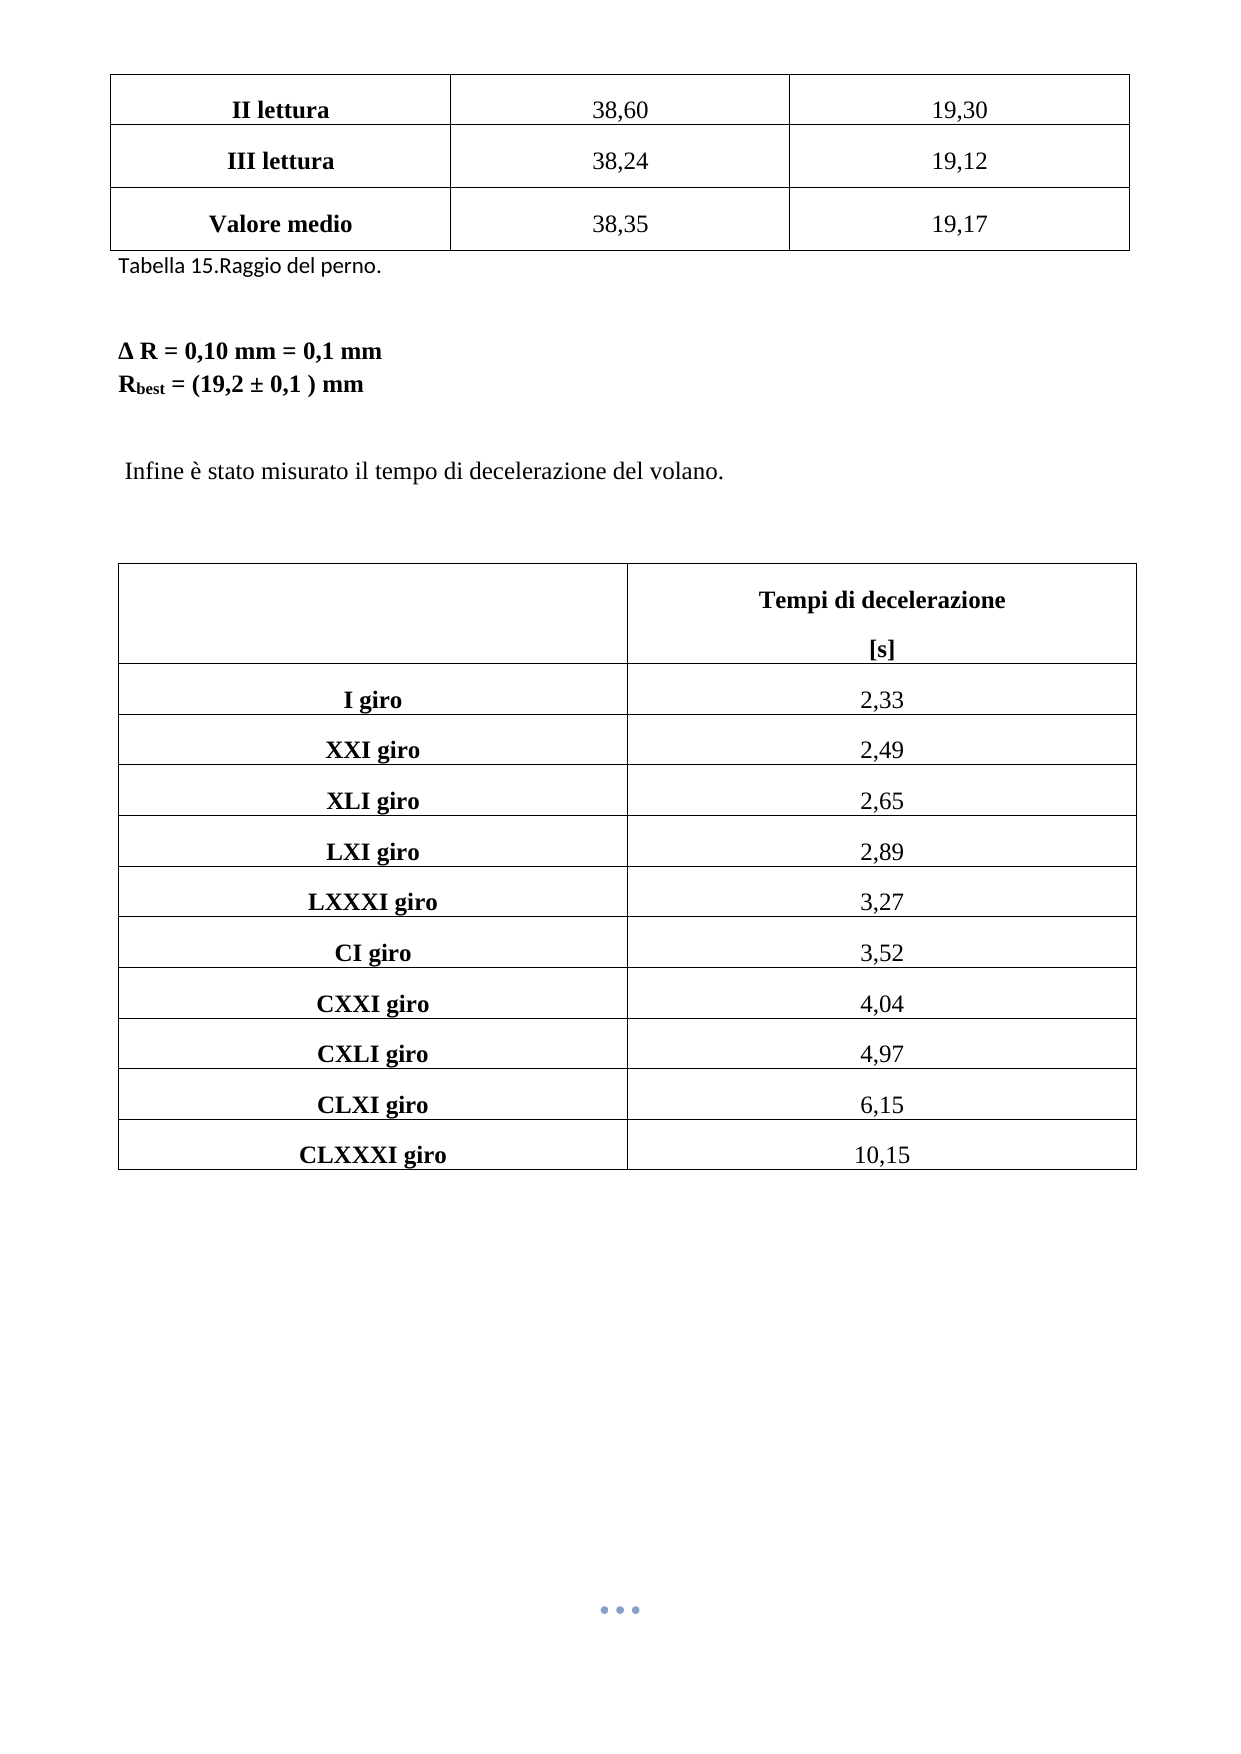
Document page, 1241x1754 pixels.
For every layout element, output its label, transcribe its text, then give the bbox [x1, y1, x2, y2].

table_cell CLXXXI giro [119, 1120, 627, 1169]
table_cell III lettura [111, 125, 450, 187]
table_cell LXI giro [119, 816, 627, 866]
table_cell 19,30 [790, 75, 1129, 124]
text Rbest = (19,2 ± 0,1 ) mm [118, 369, 1122, 398]
table_cell 2,49 [628, 715, 1136, 764]
text ∆ R = 0,10 mm = 0,1 mm [118, 336, 1122, 365]
table_header [119, 564, 627, 663]
table_cell 2,89 [628, 816, 1136, 866]
table_cell XLI giro [119, 765, 627, 815]
table_cell 38,35 [451, 188, 789, 250]
table_cell CI giro [119, 917, 627, 967]
table_cell LXXXI giro [119, 867, 627, 916]
table_cell Valore medio [111, 188, 450, 250]
table_cell CLXI giro [119, 1069, 627, 1119]
table_cell 3,52 [628, 917, 1136, 967]
table_header Tempi di decelerazione [s] [628, 564, 1136, 663]
table_cell 3,27 [628, 867, 1136, 916]
table_cell 19,17 [790, 188, 1129, 250]
table_cell 38,60 [451, 75, 789, 124]
table_cell 38,24 [451, 125, 789, 187]
table_cell 2,33 [628, 664, 1136, 714]
table_cell 10,15 [628, 1120, 1136, 1169]
table_cell 19,12 [790, 125, 1129, 187]
table_cell XXI giro [119, 715, 627, 764]
text Infine è stato misurato il tempo di decelerazione del volano. [118, 456, 1122, 485]
table_cell CXLI giro [119, 1019, 627, 1068]
table_cell 4,97 [628, 1019, 1136, 1068]
table_cell II lettura [111, 75, 450, 124]
table_cell 2,65 [628, 765, 1136, 815]
text Tabella 15.Raggio del perno. [118, 251, 1122, 279]
table_cell 6,15 [628, 1069, 1136, 1119]
table_cell I giro [119, 664, 627, 714]
table_cell 4,04 [628, 968, 1136, 1017]
table_cell CXXI giro [119, 968, 627, 1017]
